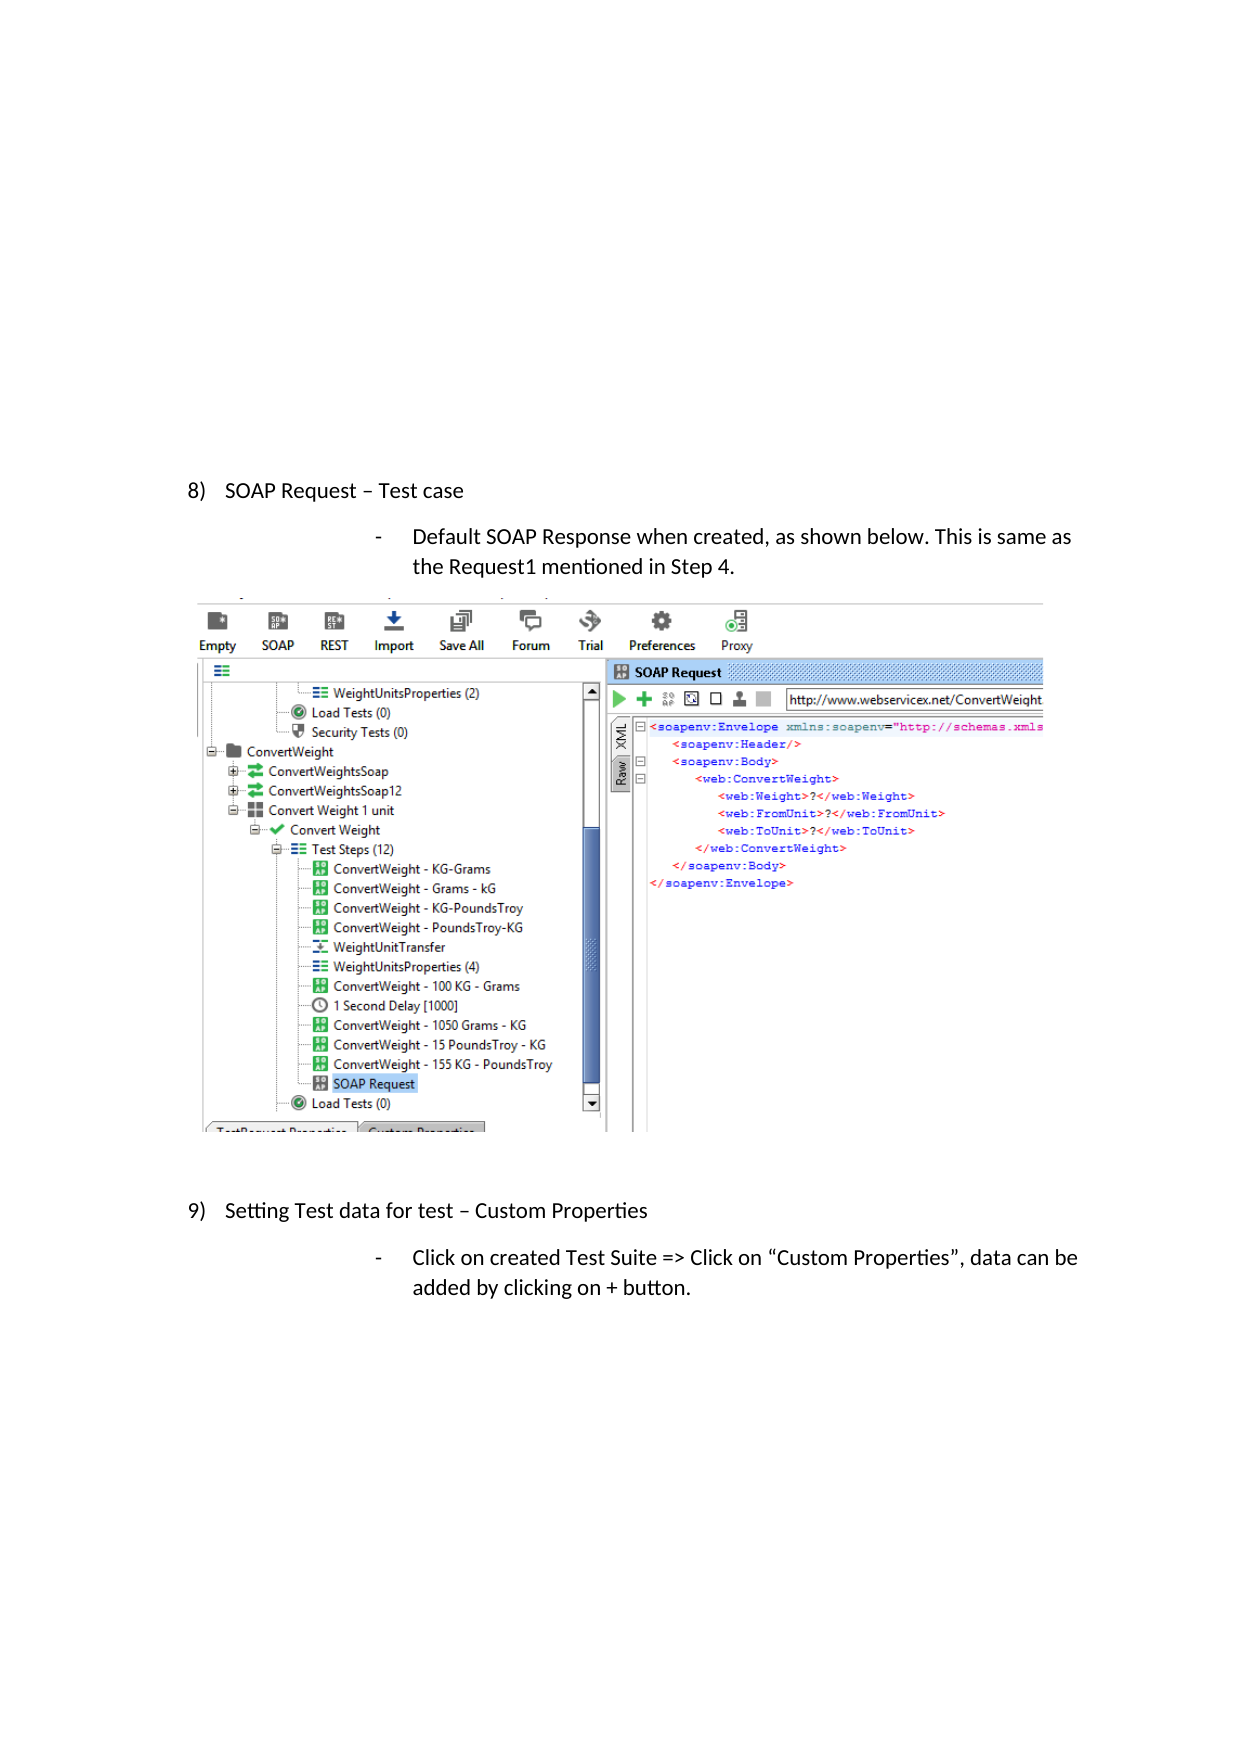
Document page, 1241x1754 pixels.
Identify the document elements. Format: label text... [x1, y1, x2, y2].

list Setting Test data for test – Custom Properties [187, 1196, 1090, 1224]
list Click on created Test Suite => Click on “Custom Properties”, data can be added by clicking on + button. [375, 1243, 1090, 1301]
list SOAP Request – Test case [187, 476, 1090, 504]
list Default SOAP Response when created, as shown below. This is same as the Request1 mentioned in Step 4. [375, 522, 1090, 580]
